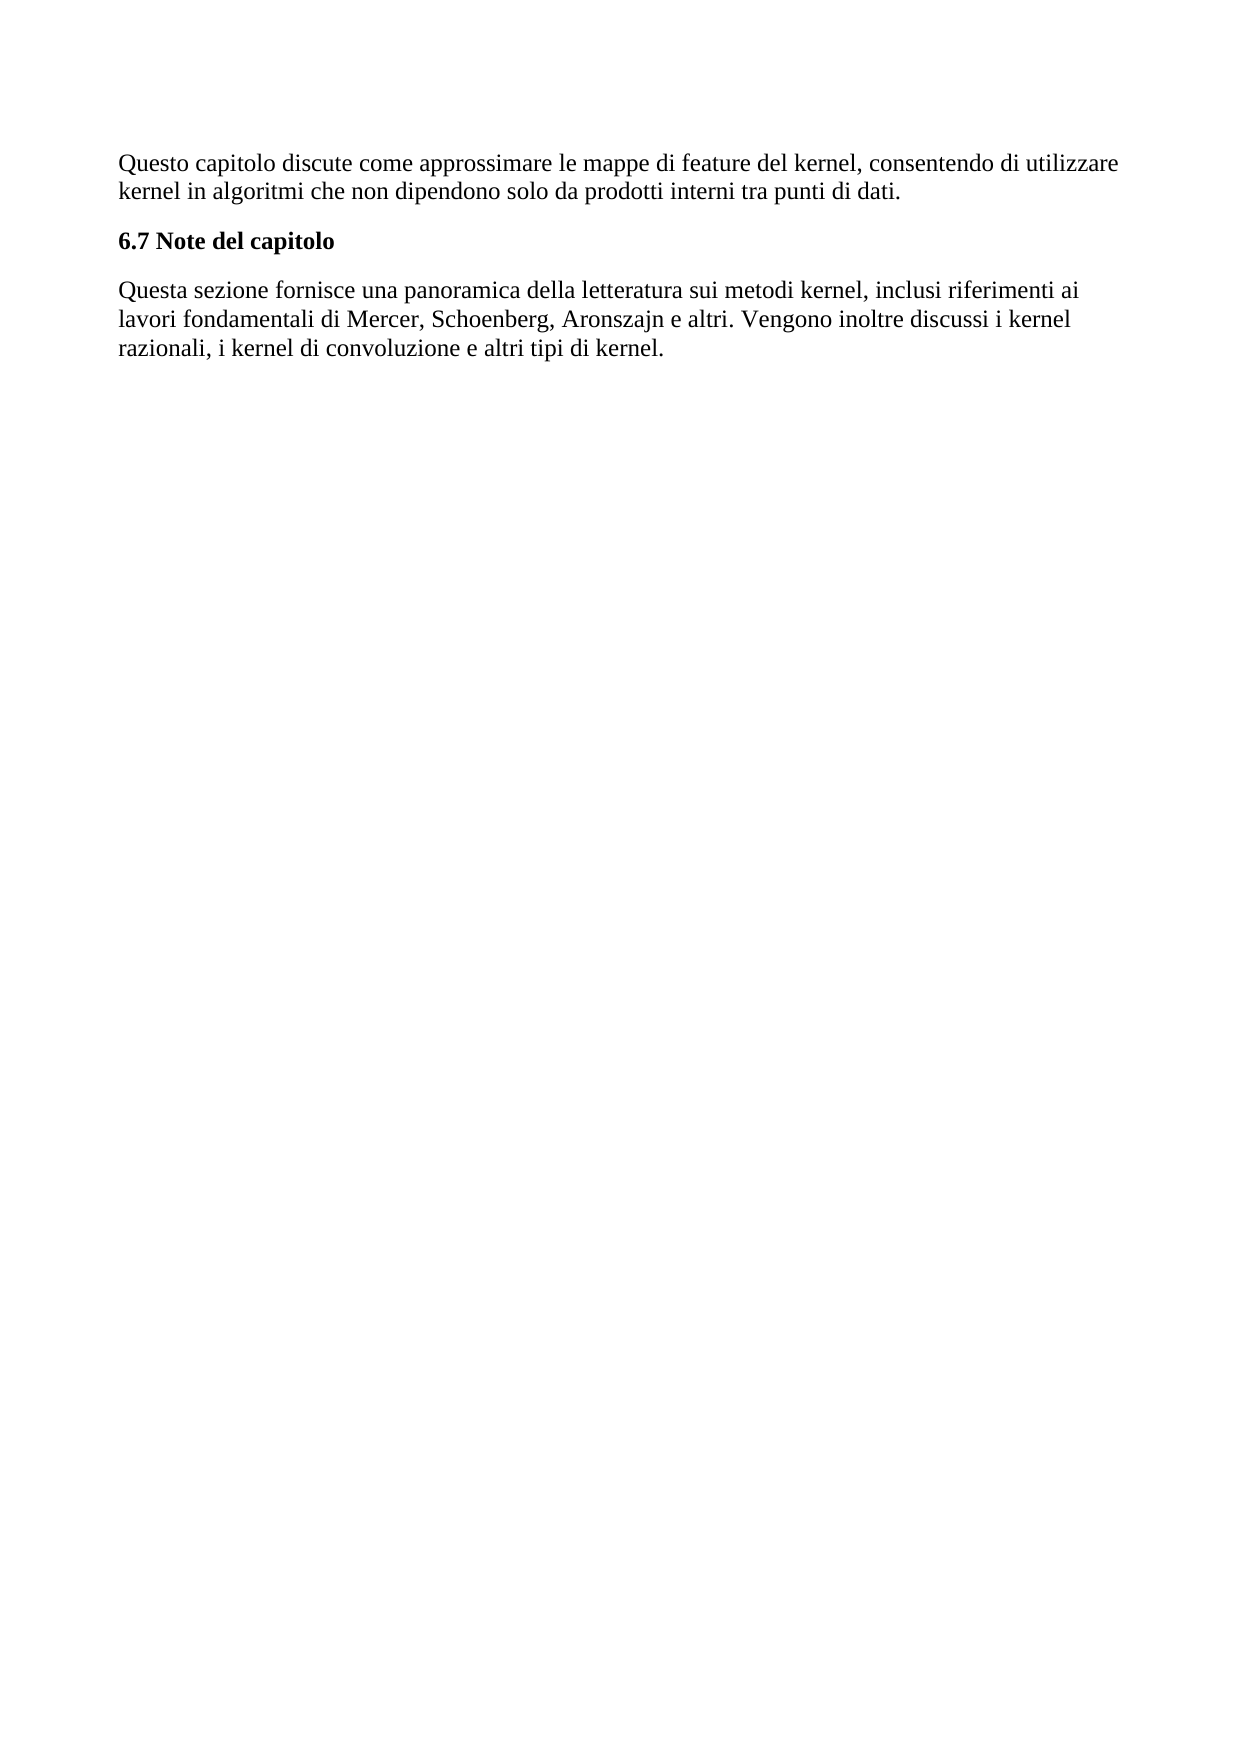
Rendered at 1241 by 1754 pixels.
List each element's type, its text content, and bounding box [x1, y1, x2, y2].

text Questo capitolo discute come approssimare le mappe di feature del kernel, consentendo di utilizzare kernel in algoritmi che non dipendono solo da prodotti interni tra punti di dati. [118, 148, 1122, 205]
text Questa sezione fornisce una panoramica della letteratura sui metodi kernel, inclusi riferimenti ai lavori fondamentali di Mercer, Schoenberg, Aronszajn e altri. Vengono inoltre discussi i kernel razionali, i kernel di convoluzione e altri tipi di kernel. [118, 276, 1122, 362]
text 6.7 Note del capitolo [118, 226, 1122, 255]
